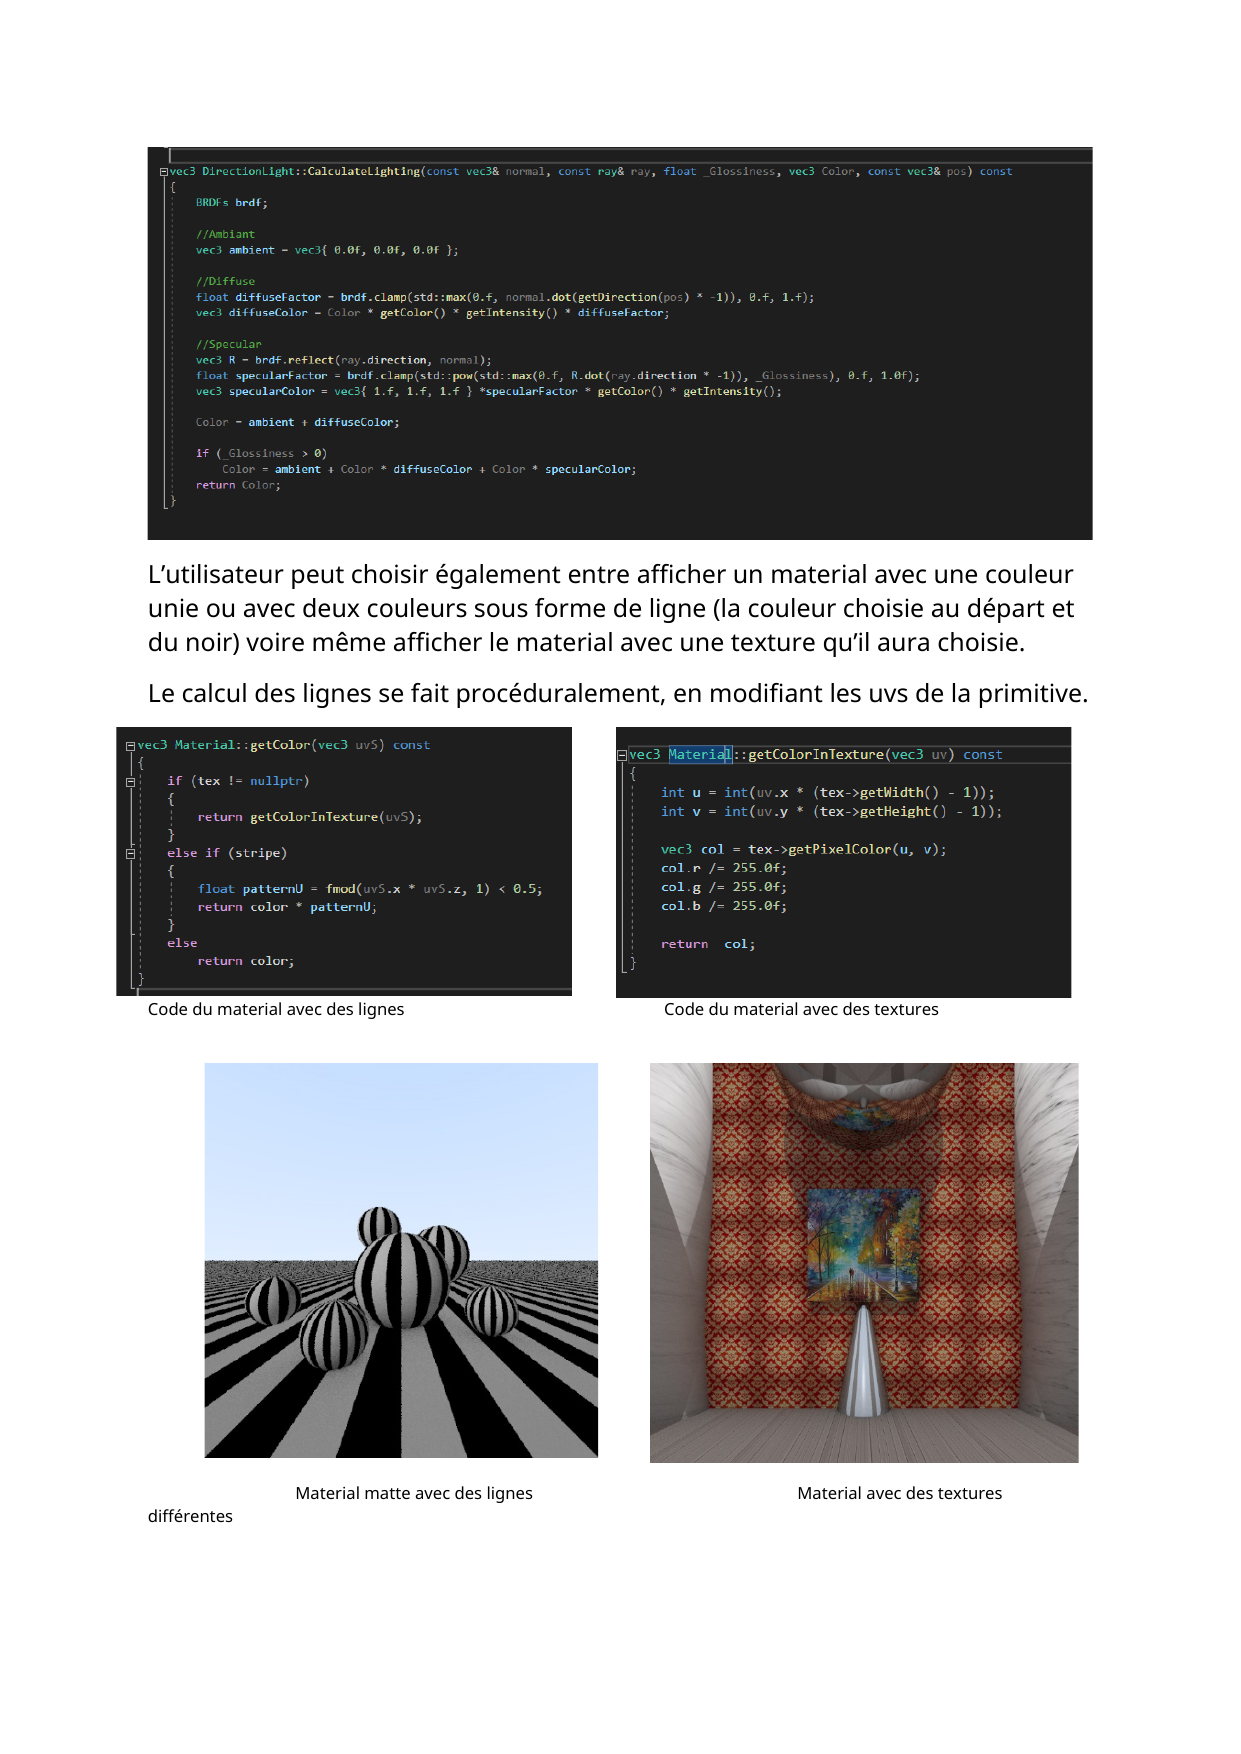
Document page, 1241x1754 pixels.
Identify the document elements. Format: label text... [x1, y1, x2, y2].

text Code du material avec des lignes Code du material avec des textures [148, 727, 1093, 1020]
text Le calcul des lignes se fait procéduralement, en modifiant les uvs de la primitive. [148, 676, 1093, 710]
text L’utilisateur peut choisir également entre afficher un material avec une couleur unie ou avec deux couleurs sous forme de ligne (la couleur choisie au départ et du noir) voire même afficher le material avec une texture qu’il aura choisie. [148, 556, 1093, 659]
text Material matte avec des lignes Material avec des textures différentes [148, 1479, 1093, 1528]
